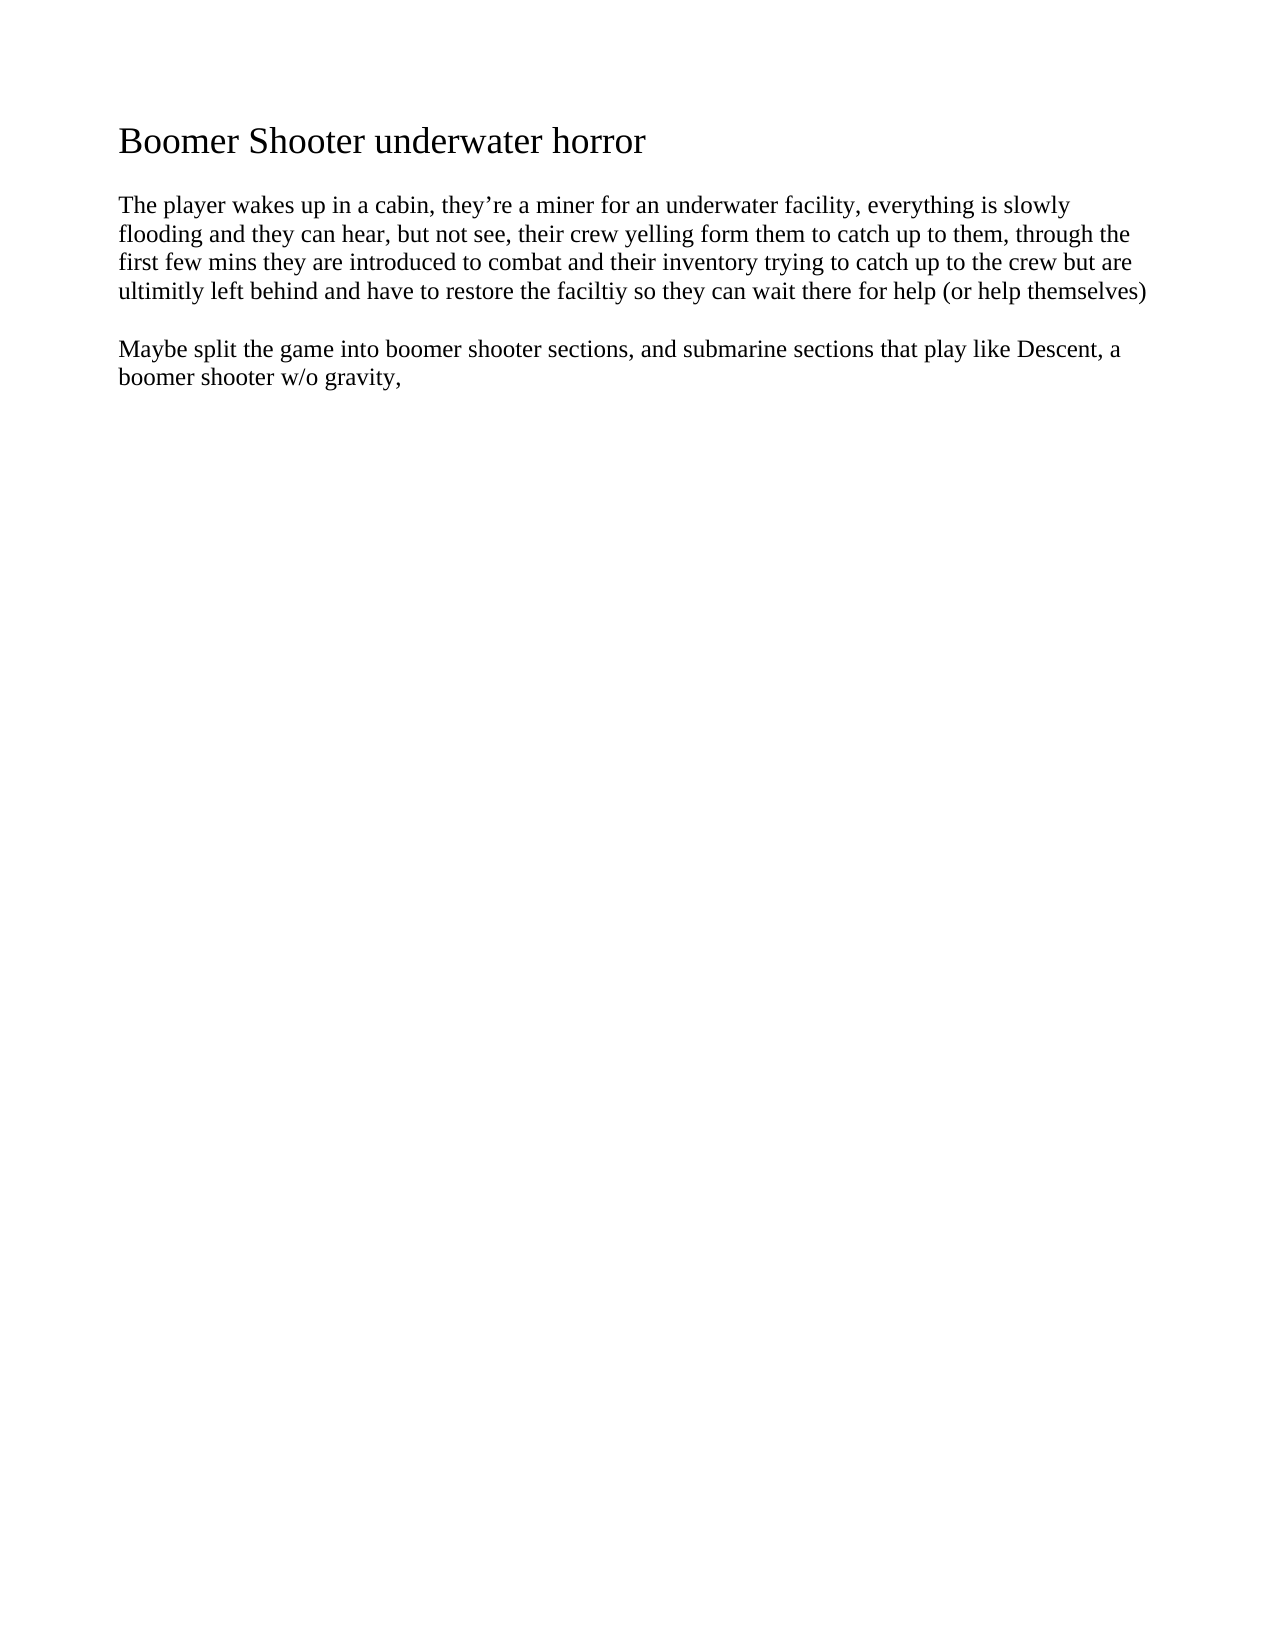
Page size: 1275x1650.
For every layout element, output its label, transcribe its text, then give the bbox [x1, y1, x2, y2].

text Maybe split the game into boomer shooter sections, and submarine sections that play like Descent, a boomer shooter w/o gravity, [118, 334, 1157, 391]
text Boomer Shooter underwater horror [118, 118, 1157, 161]
text The player wakes up in a cabin, they’re a miner for an underwater facility, everything is slowly flooding and they can hear, but not see, their crew yelling form them to catch up to them, through the first few mins they are introduced to combat and their inventory trying to catch up to the crew but are ultimitly left behind and have to restore the faciltiy so they can wait there for help (or help themselves) [118, 190, 1157, 305]
